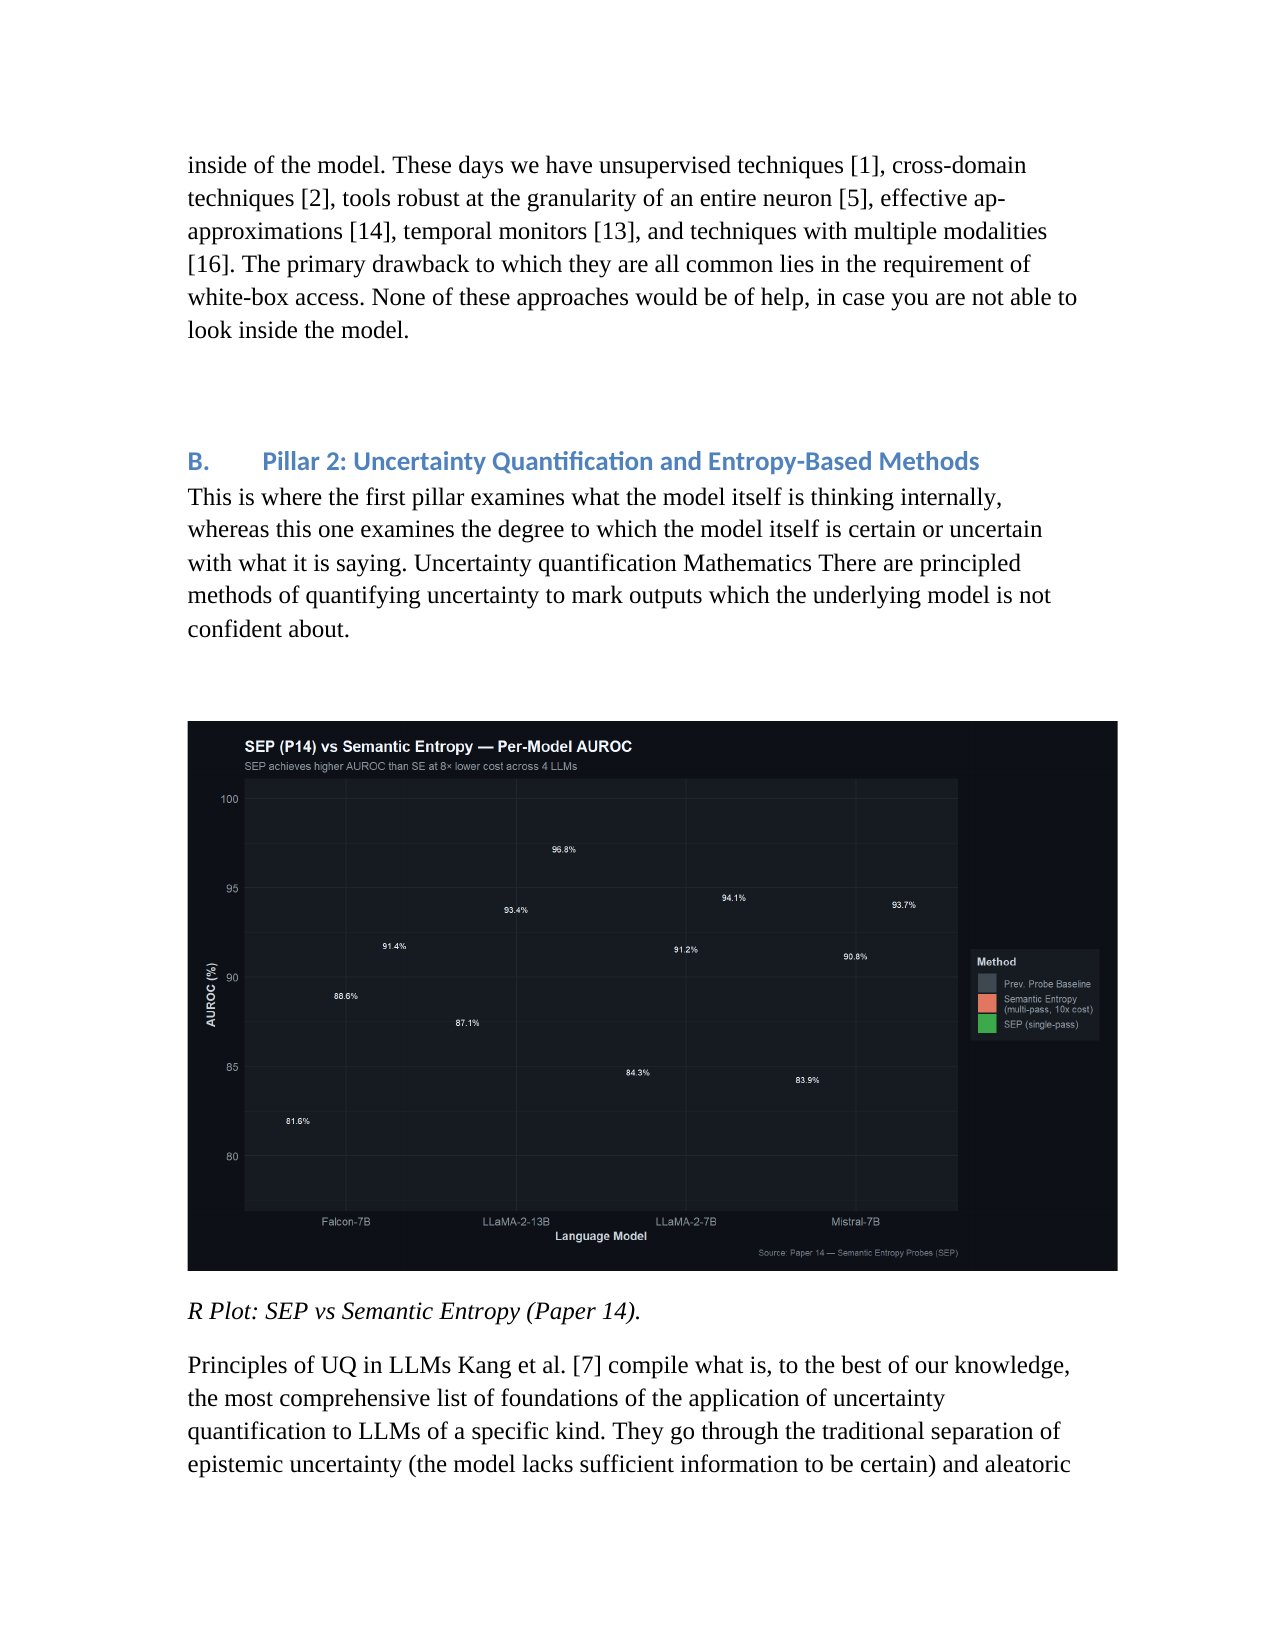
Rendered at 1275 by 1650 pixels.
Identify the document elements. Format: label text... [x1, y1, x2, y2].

text Principles of UQ in LLMs Kang et al. [7] compile what is, to the best of our knowledge, the most comprehensive list of foundations of the application of uncertainty quantification to LLMs of a specific kind. They go through the traditional separation of epistemic uncertainty (the model lacks sufficient information to be certain) and aleatoric [187, 1350, 1087, 1478]
text inside of the model. These days we have unsupervised techniques [1], cross-domain techniques [2], tools robust at the granularity of an entire neuron [5], effective ap- approximations [14], temporal monitors [13], and techniques with multiple modalities [16]. The primary drawback to which they are all common lies in the requirement of white-box access. None of these approaches would be of help, in case you are not able to look inside the model. [187, 150, 1087, 344]
subtitle B. Pillar 2: Uncertainty Quantification and Entropy-Based Methods [187, 444, 1087, 477]
text R Plot: SEP vs Semantic Entropy (Paper 14). [187, 1296, 1087, 1325]
text This is where the first pillar examines what the model itself is thinking internally, whereas this one examines the degree to which the model itself is certain or uncertain with what it is saying. Uncertainty quantification Mathematics There are principled methods of quantifying uncertainty to mark outputs which the underlying model is not confident about. [187, 482, 1087, 642]
